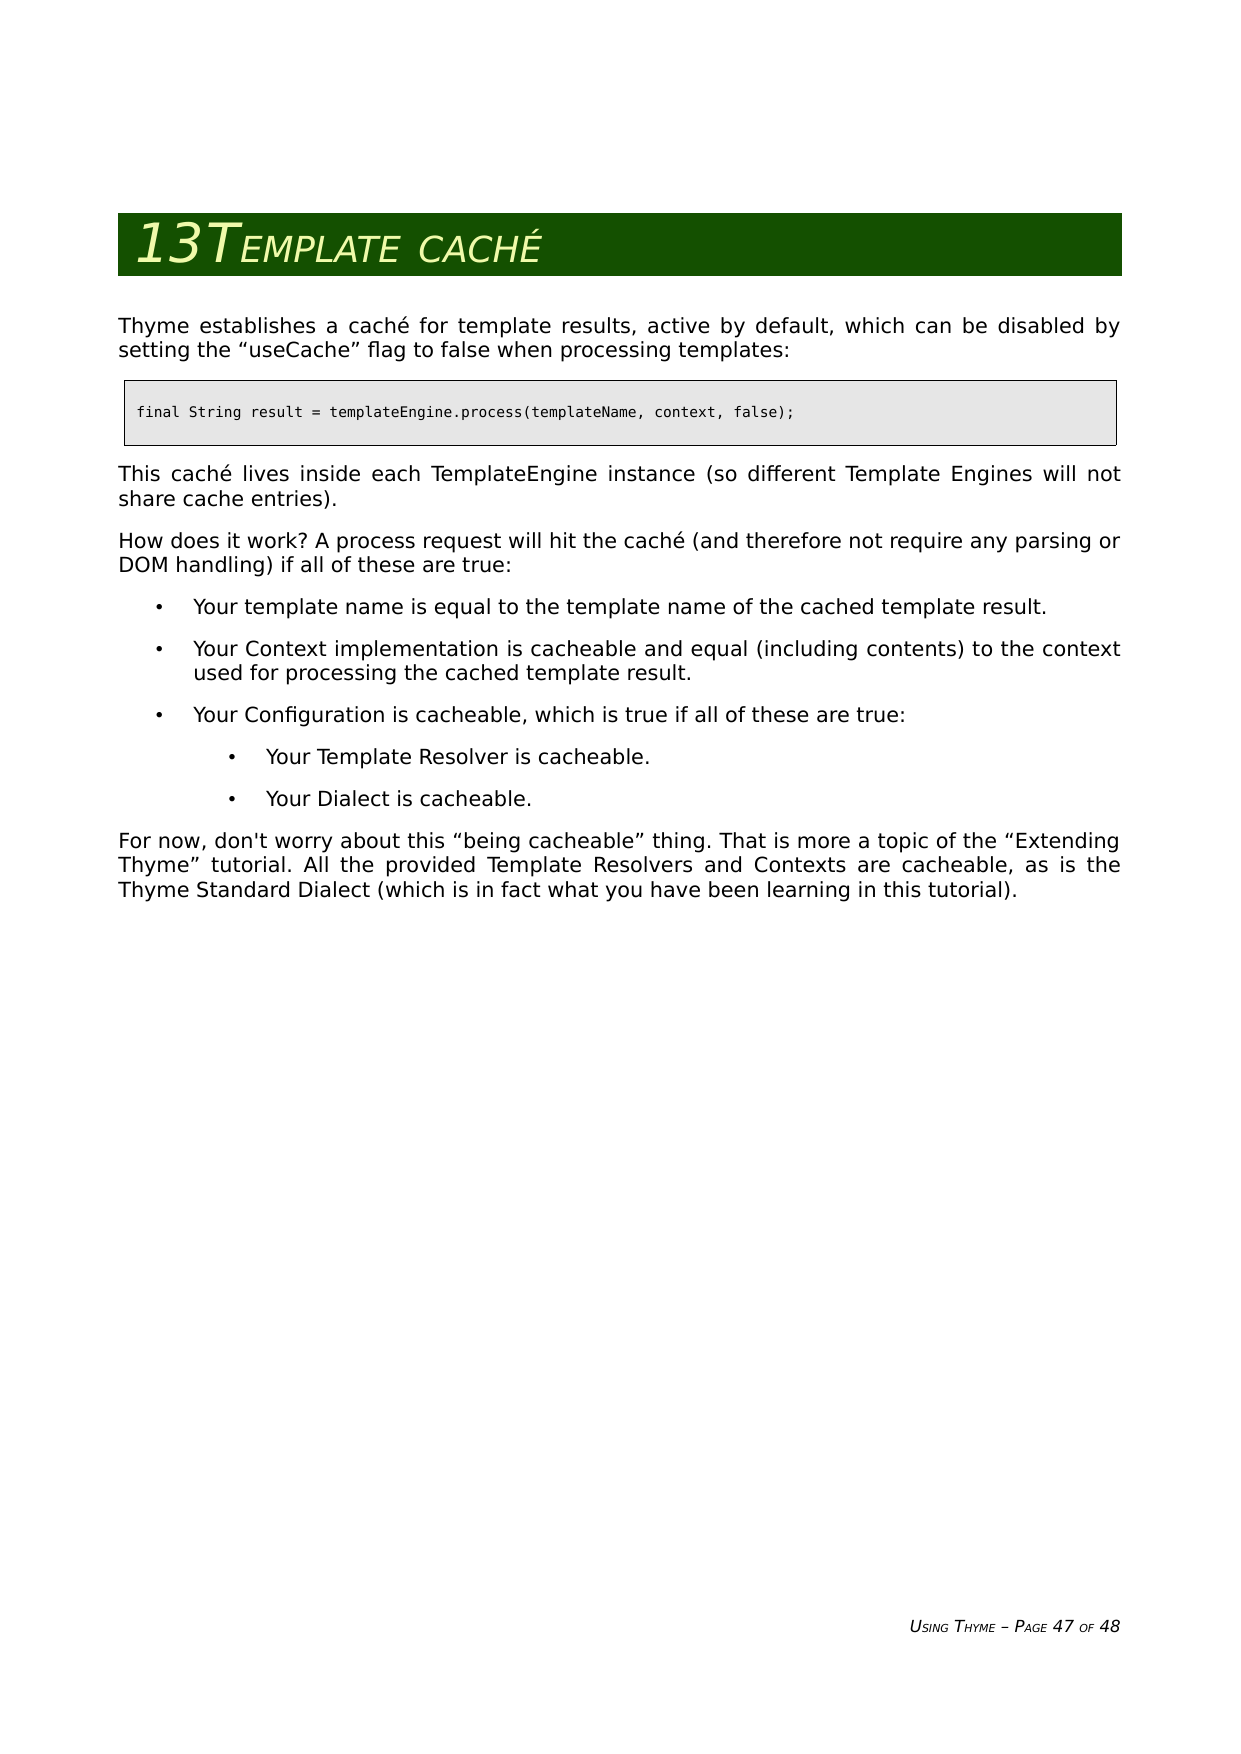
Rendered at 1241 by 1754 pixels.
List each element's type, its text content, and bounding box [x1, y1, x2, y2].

subtitle Template caché [118, 213, 1122, 276]
text This caché lives inside each TemplateEngine instance (so different Template Engines will not share cache entries). [118, 462, 1122, 511]
list Your Configuration is cacheable, which is true if all of these are true: [156, 703, 1122, 727]
list Your Dialect is cacheable. [228, 787, 1122, 811]
text For now, don't worry about this “being cacheable” thing. That is more a topic of the “Extending Thyme” tutorial. All the provided Template Resolvers and Contexts are cacheable, as is the Thyme Standard Dialect (which is in fact what you have been learning in this tutorial). [118, 829, 1122, 902]
text Thyme establishes a caché for template results, active by default, which can be disabled by setting the “useCache” flag to false when processing templates: [118, 314, 1122, 362]
text How does it work? A process request will hit the caché (and therefore not require any parsing or DOM handling) if all of these are true: [118, 529, 1122, 577]
list Your template name is equal to the template name of the cached template result. [156, 595, 1122, 619]
text final String result = templateEngine.process(templateName, context, false); [125, 381, 1116, 445]
list Your Template Resolver is cacheable. [228, 745, 1122, 769]
list Your Context implementation is cacheable and equal (including contents) to the context used for processing the cached template result. [156, 637, 1122, 685]
